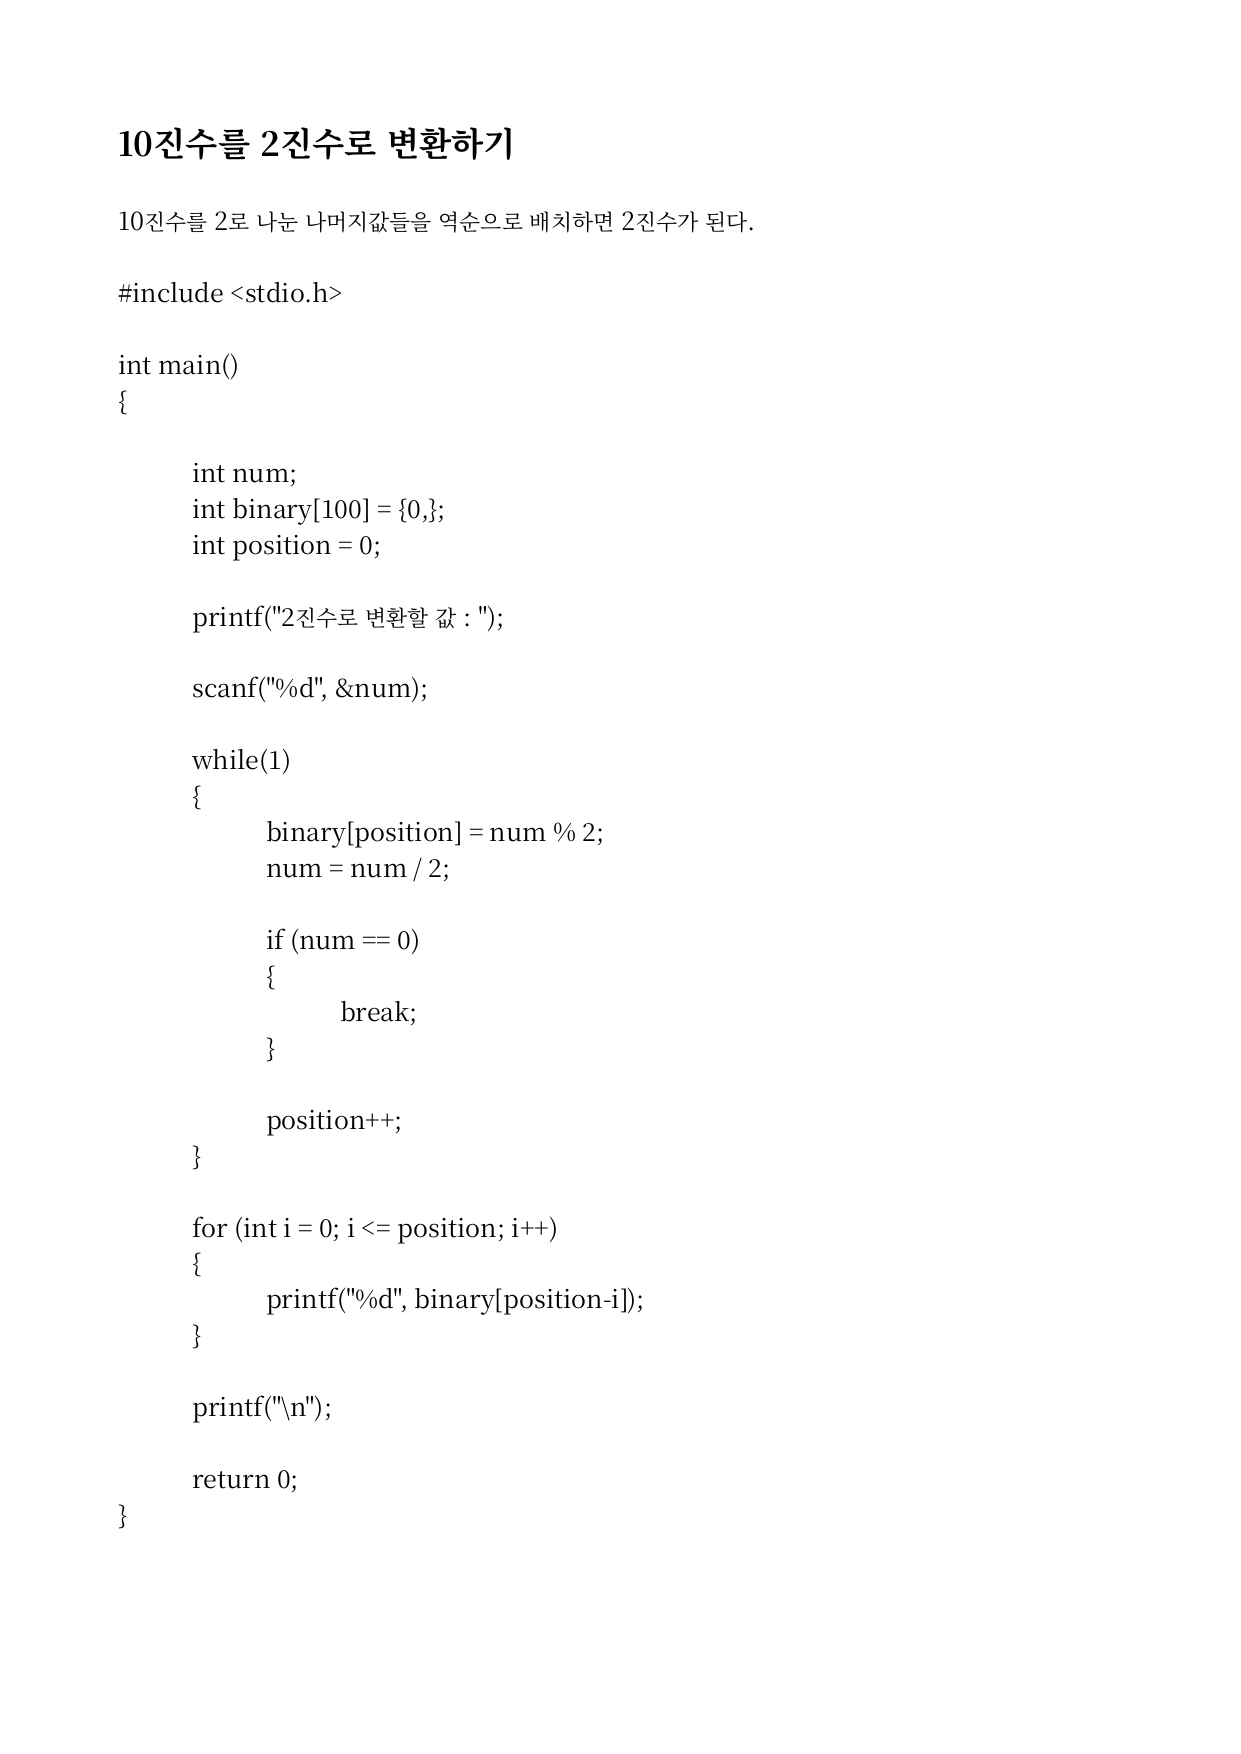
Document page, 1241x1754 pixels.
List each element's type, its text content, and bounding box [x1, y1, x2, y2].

text position++; [118, 1100, 1122, 1136]
text { [118, 382, 1122, 418]
text for (int i = 0; i <= position; i++) [118, 1208, 1122, 1244]
text return 0; [118, 1460, 1122, 1496]
text } [118, 1136, 1122, 1172]
text #include <stdio.h> [118, 274, 1122, 310]
text } [118, 1316, 1122, 1352]
text while(1) [118, 741, 1122, 777]
text printf("%d", binary[position-i]); [118, 1280, 1122, 1316]
text binary[position] = num % 2; [118, 813, 1122, 849]
text printf("\n"); [118, 1388, 1122, 1424]
text int main() [118, 346, 1122, 382]
text scanf("%d", &num); [118, 669, 1122, 705]
text { [118, 1244, 1122, 1280]
text printf("2진수로 변환할 값 : "); [118, 597, 1122, 633]
text { [118, 777, 1122, 813]
text if (num == 0) [118, 921, 1122, 957]
text 10진수를 2진수로 변환하기 [118, 118, 1122, 166]
text num = num / 2; [118, 849, 1122, 885]
text int position = 0; [118, 525, 1122, 561]
text int binary[100] = {0,}; [118, 489, 1122, 525]
text { [118, 957, 1122, 993]
text } [118, 1496, 1122, 1532]
text int num; [118, 453, 1122, 489]
text } [118, 1028, 1122, 1064]
text 10진수를 2로 나눈 나머지값들을 역순으로 배치하면 2진수가 된다. [118, 202, 1122, 238]
text break; [118, 993, 1122, 1028]
